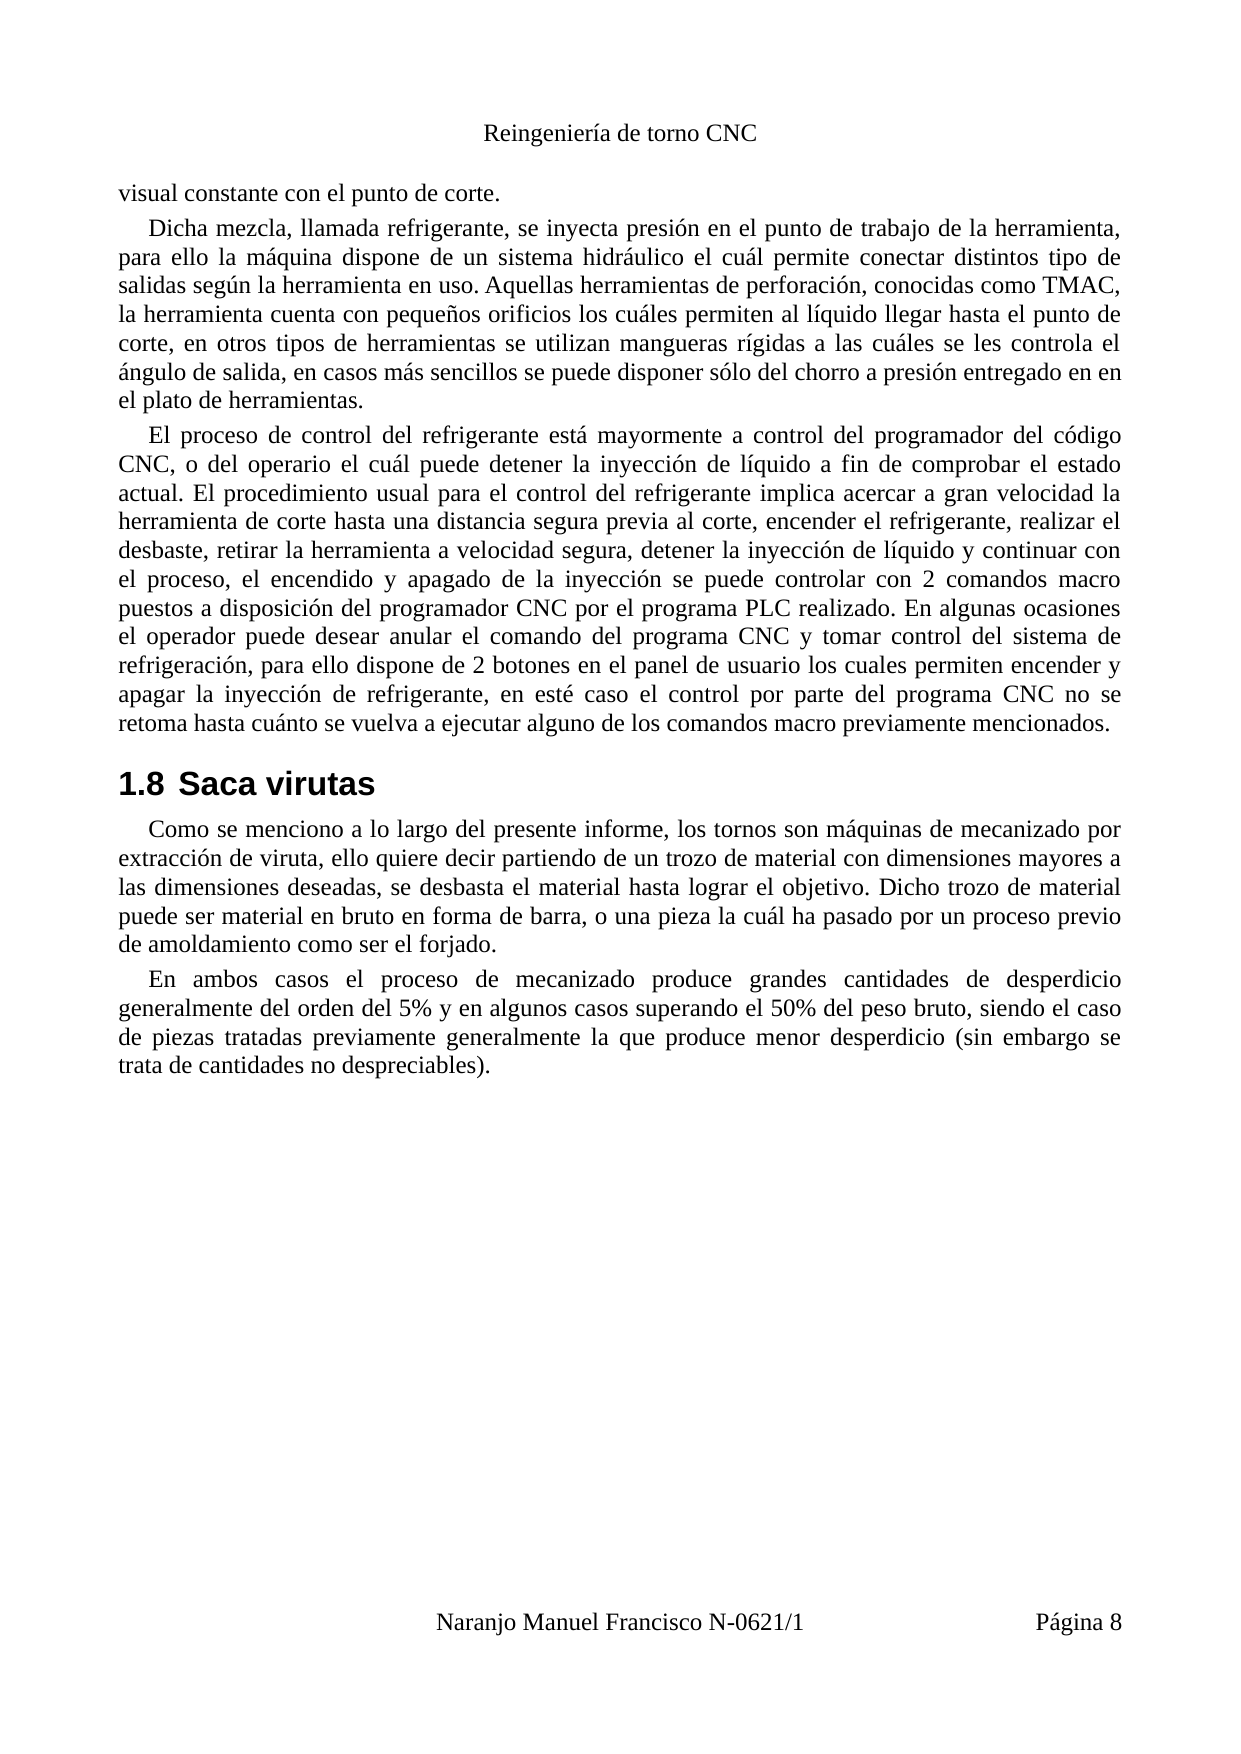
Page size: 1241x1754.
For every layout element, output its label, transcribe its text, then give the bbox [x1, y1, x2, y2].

text visual constante con el punto de corte. [118, 178, 1122, 207]
text Como se menciono a lo largo del presente informe, los tornos son máquinas de mecanizado por extracción de viruta, ello quiere decir partiendo de un trozo de material con dimensiones mayores a las dimensiones deseadas, se desbasta el material hasta lograr el objetivo. Dicho trozo de material puede ser material en bruto en forma de barra, o una pieza la cuál ha pasado por un proceso previo de amoldamiento como ser el forjado. [118, 814, 1122, 958]
text El proceso de control del refrigerante está mayormente a control del programador del código CNC, o del operario el cuál puede detener la inyección de líquido a fin de comprobar el estado actual. El procedimiento usual para el control del refrigerante implica acercar a gran velocidad la herramienta de corte hasta una distancia segura previa al corte, encender el refrigerante, realizar el desbaste, retirar la herramienta a velocidad segura, detener la inyección de líquido y continuar con el proceso, el encendido y apagado de la inyección se puede controlar con 2 comandos macro puestos a disposición del programador CNC por el programa PLC realizado. En algunas ocasiones el operador puede desear anular el comando del programa CNC y tomar control del sistema de refrigeración, para ello dispone de 2 botones en el panel de usuario los cuales permiten encender y apagar la inyección de refrigerante, en esté caso el control por parte del programa CNC no se retoma hasta cuánto se vuelva a ejecutar alguno de los comandos macro previamente mencionados. [118, 420, 1122, 736]
subtitle Saca virutas [118, 763, 1122, 802]
text En ambos casos el proceso de mecanizado produce grandes cantidades de desperdicio generalmente del orden del 5% y en algunos casos superando el 50% del peso bruto, siendo el caso de piezas tratadas previamente generalmente la que produce menor desperdicio (sin embargo se trata de cantidades no despreciables). [118, 964, 1122, 1079]
text Dicha mezcla, llamada refrigerante, se inyecta presión en el punto de trabajo de la herramienta, para ello la máquina dispone de un sistema hidráulico el cuál permite conectar distintos tipo de salidas según la herramienta en uso. Aquellas herramientas de perforación, conocidas como TMAC, la herramienta cuenta con pequeños orificios los cuáles permiten al líquido llegar hasta el punto de corte, en otros tipos de herramientas se utilizan mangueras rígidas a las cuáles se les controla el ángulo de salida, en casos más sencillos se puede disponer sólo del chorro a presión entregado en en el plato de herramientas. [118, 213, 1122, 414]
